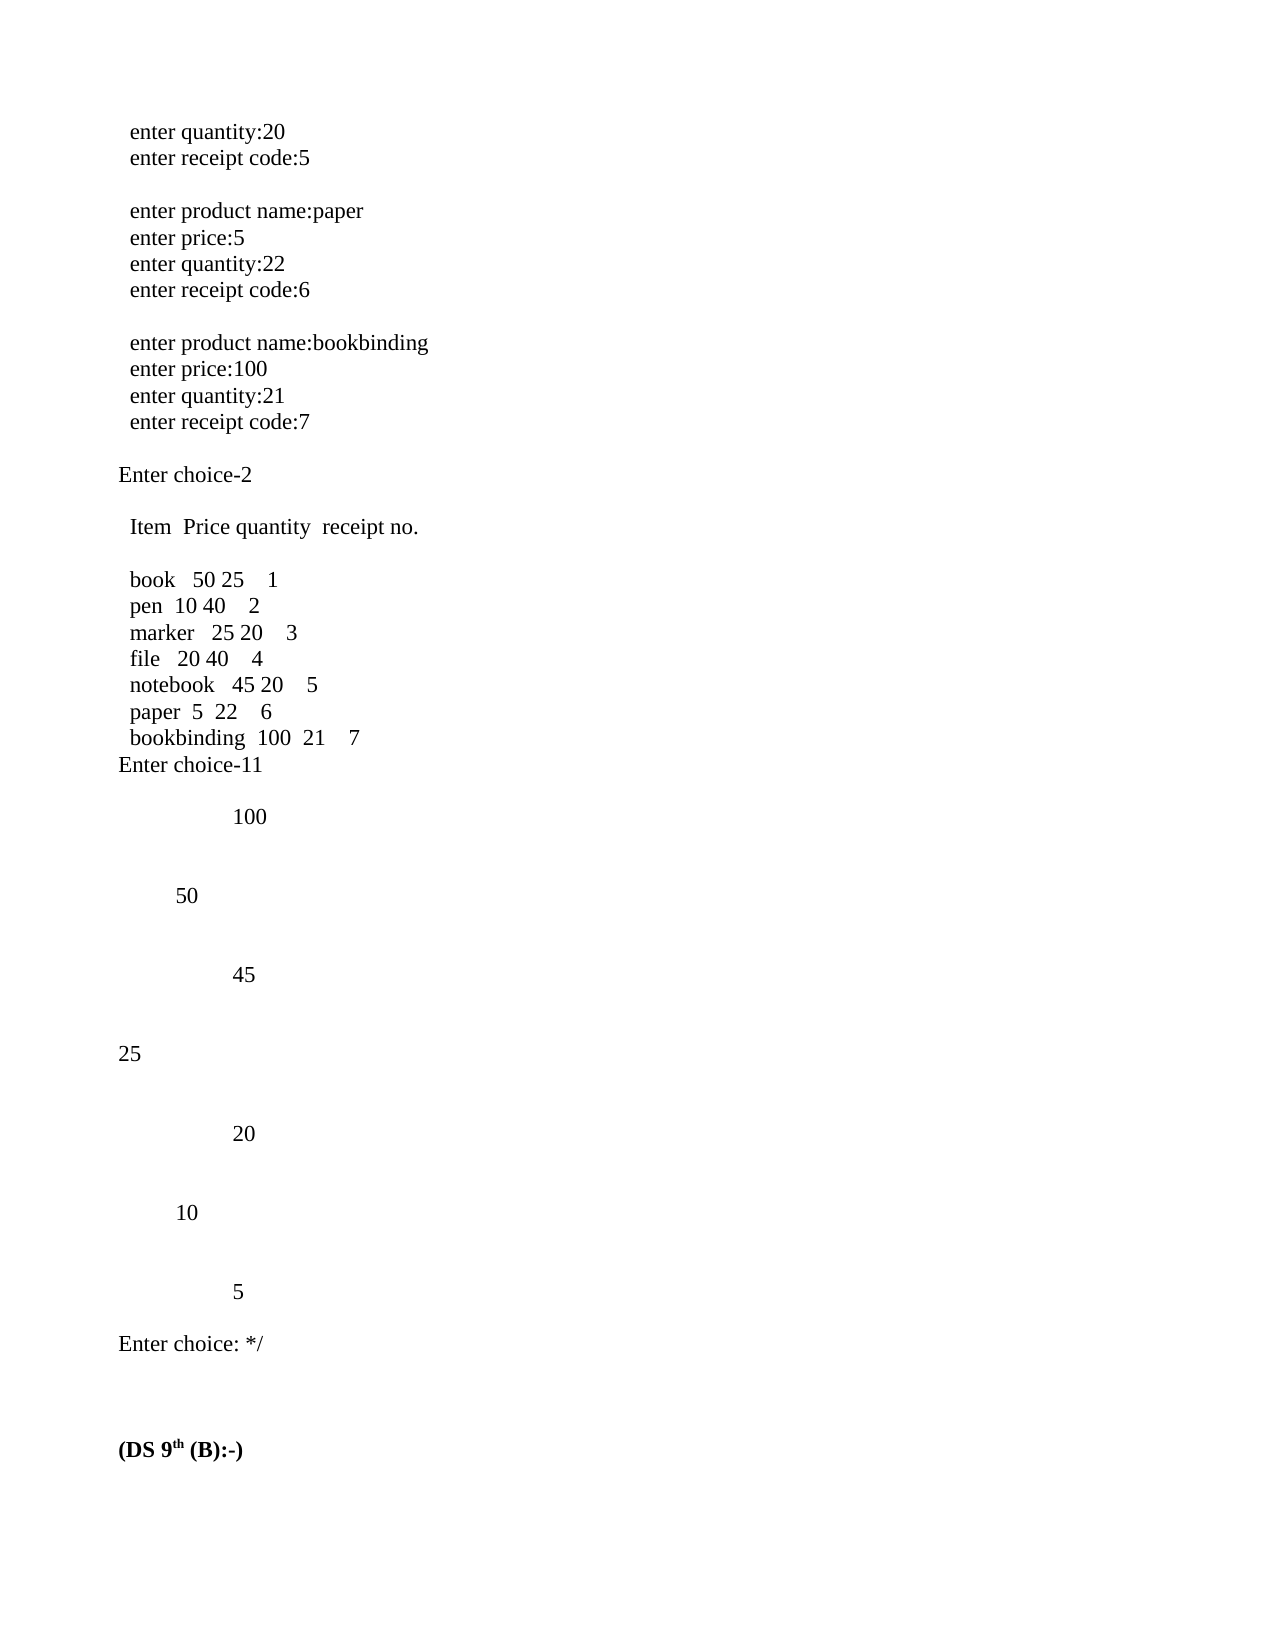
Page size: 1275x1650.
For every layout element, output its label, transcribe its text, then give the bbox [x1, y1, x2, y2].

text book 50 25 1 [118, 566, 1157, 592]
text Enter choice: */ [118, 1330, 1157, 1357]
text Enter choice-2 [118, 461, 1157, 487]
text enter quantity:20 [118, 118, 1157, 144]
text enter product name:bookbinding [118, 329, 1157, 355]
text 5 [118, 1278, 1157, 1304]
text enter price:100 [118, 355, 1157, 382]
text notebook 45 20 5 [118, 672, 1157, 698]
text file 20 40 4 [118, 645, 1157, 672]
text 10 [118, 1199, 1157, 1225]
text (DS 9th (B):-) [118, 1436, 1157, 1462]
text Enter choice-11 [118, 751, 1157, 777]
text Item Price quantity receipt no. [118, 513, 1157, 540]
text 20 [118, 1119, 1157, 1146]
text marker 25 20 3 [118, 619, 1157, 645]
text enter product name:paper [118, 197, 1157, 223]
text bookbinding 100 21 7 [118, 724, 1157, 751]
text enter quantity:21 [118, 382, 1157, 408]
text 50 [118, 882, 1157, 909]
text paper 5 22 6 [118, 698, 1157, 724]
text 100 [118, 803, 1157, 830]
text pen 10 40 2 [118, 592, 1157, 619]
text enter receipt code:5 [118, 144, 1157, 171]
text enter receipt code:6 [118, 276, 1157, 303]
text 25 [118, 1041, 1157, 1067]
text enter quantity:22 [118, 250, 1157, 276]
text enter price:5 [118, 223, 1157, 250]
text 45 [118, 961, 1157, 988]
text enter receipt code:7 [118, 408, 1157, 434]
